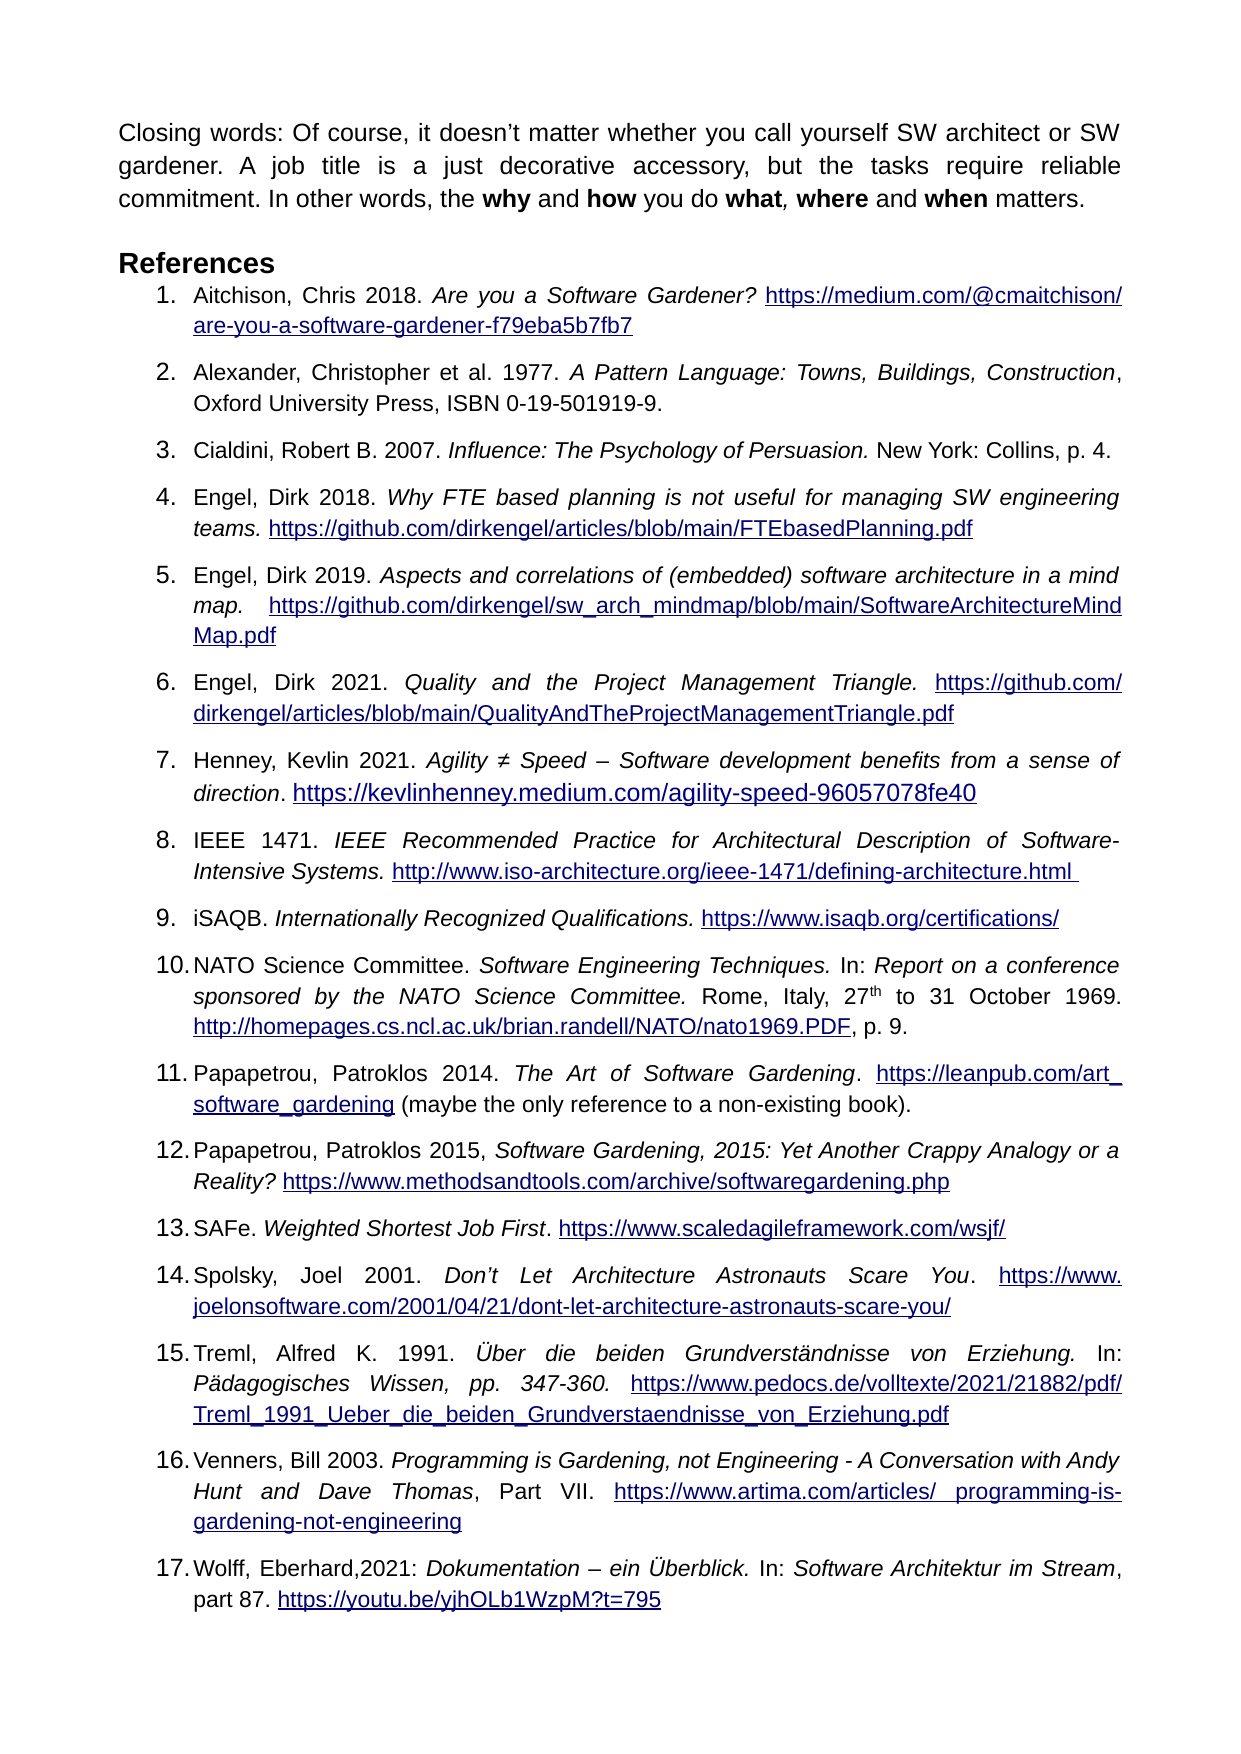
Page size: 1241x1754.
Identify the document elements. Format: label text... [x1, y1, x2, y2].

list Alexander, Christopher et al. 1977. A Pattern Language: Towns, Buildings, Construction, Oxford University Press, ISBN 0-19-501919-9. [156, 357, 1122, 416]
list Papapetrou, Patroklos 2014. The Art of Software Gardening. https://leanpub.com/art_ software_gardening (maybe the only reference to a non-existing book). [156, 1058, 1122, 1117]
list Wolff, Eberhard,2021: Dokumentation – ein Überblick. In: Software Architektur im Stream, part 87. https://youtu.be/yjhOLb1WzpM?t=795 [156, 1553, 1122, 1612]
list Engel, Dirk 2019. Aspects and correlations of (embedded) software architecture in a mind map. https://github.com/dirkengel/sw_arch_mindmap/blob/main/SoftwareArchitectureMind Map.pdf [156, 560, 1122, 649]
list Aitchison, Chris 2018. Are you a Software Gardener? https://medium.com/@cmaitchison/ are-you-a-software-gardener-f79eba5b7fb7 [156, 280, 1122, 339]
list Spolsky, Joel 2001. Don’t Let Architecture Astronauts Scare You. https://www. joelonsoftware.com/2001/04/21/dont-let-architecture-astronauts-scare-you/ [156, 1260, 1122, 1319]
list NATO Science Committee. Software Engineering Techniques. In: Report on a conference sponsored by the NATO Science Committee. Rome, Italy, 27th to 31 October 1969. http://homepages.cs.ncl.ac.uk/brian.randell/NATO/nato1969.PDF, p. 9. [156, 950, 1122, 1039]
list IEEE 1471. IEEE Recommended Practice for Architectural Description of Software-Intensive Systems. http://www.iso-architecture.org/ieee-1471/defining-architecture.html [156, 825, 1122, 884]
list Treml, Alfred K. 1991. Über die beiden Grundverständnisse von Erziehung. In: Pädagogisches Wissen, pp. 347-360. https://www.pedocs.de/volltexte/2021/21882/pdf/ Treml_1991_Ueber_die_beiden_Grundverstaendnisse_von_Erziehung.pdf [156, 1338, 1122, 1427]
list SAFe. Weighted Shortest Job First. https://www.scaledagileframework.com/wsjf/ [156, 1213, 1122, 1241]
list Venners, Bill 2003. Programming is Gardening, not Engineering - A Conversation with Andy Hunt and Dave Thomas, Part VII. https://www.artima.com/articles/ programming-is-gardening-not-engineering [156, 1445, 1122, 1534]
list Engel, Dirk 2018. Why FTE based planning is not useful for managing SW engineering teams. https://github.com/dirkengel/articles/blob/main/FTEbasedPlanning.pdf [156, 482, 1122, 541]
subtitle References [118, 246, 1122, 280]
list iSAQB. Internationally Recognized Qualifications. https://www.isaqb.org/certifications/ [156, 903, 1122, 931]
list Henney, Kevlin 2021. Agility ≠ Speed – Software development benefits from a sense of direction. https://kevlinhenney.medium.com/agility-speed-96057078fe40 [156, 745, 1122, 806]
text Closing words: Of course, it doesn’t matter whether you call yourself SW architect or SW gardener. A job title is a just decorative accessory, but the tasks require reliable commitment. In other words, the why and how you do what, where and when matters. [118, 118, 1122, 213]
list Engel, Dirk 2021. Quality and the Project Management Triangle. https://github.com/ dirkengel/articles/blob/main/QualityAndTheProjectManagementTriangle.pdf [156, 667, 1122, 726]
list Papapetrou, Patroklos 2015, Software Gardening, 2015: Yet Another Crappy Analogy or a Reality? https://www.methodsandtools.com/archive/softwaregardening.php [156, 1135, 1122, 1194]
list Cialdini, Robert B. 2007. Influence: The Psychology of Persuasion. New York: Collins, p. 4. [156, 435, 1122, 463]
